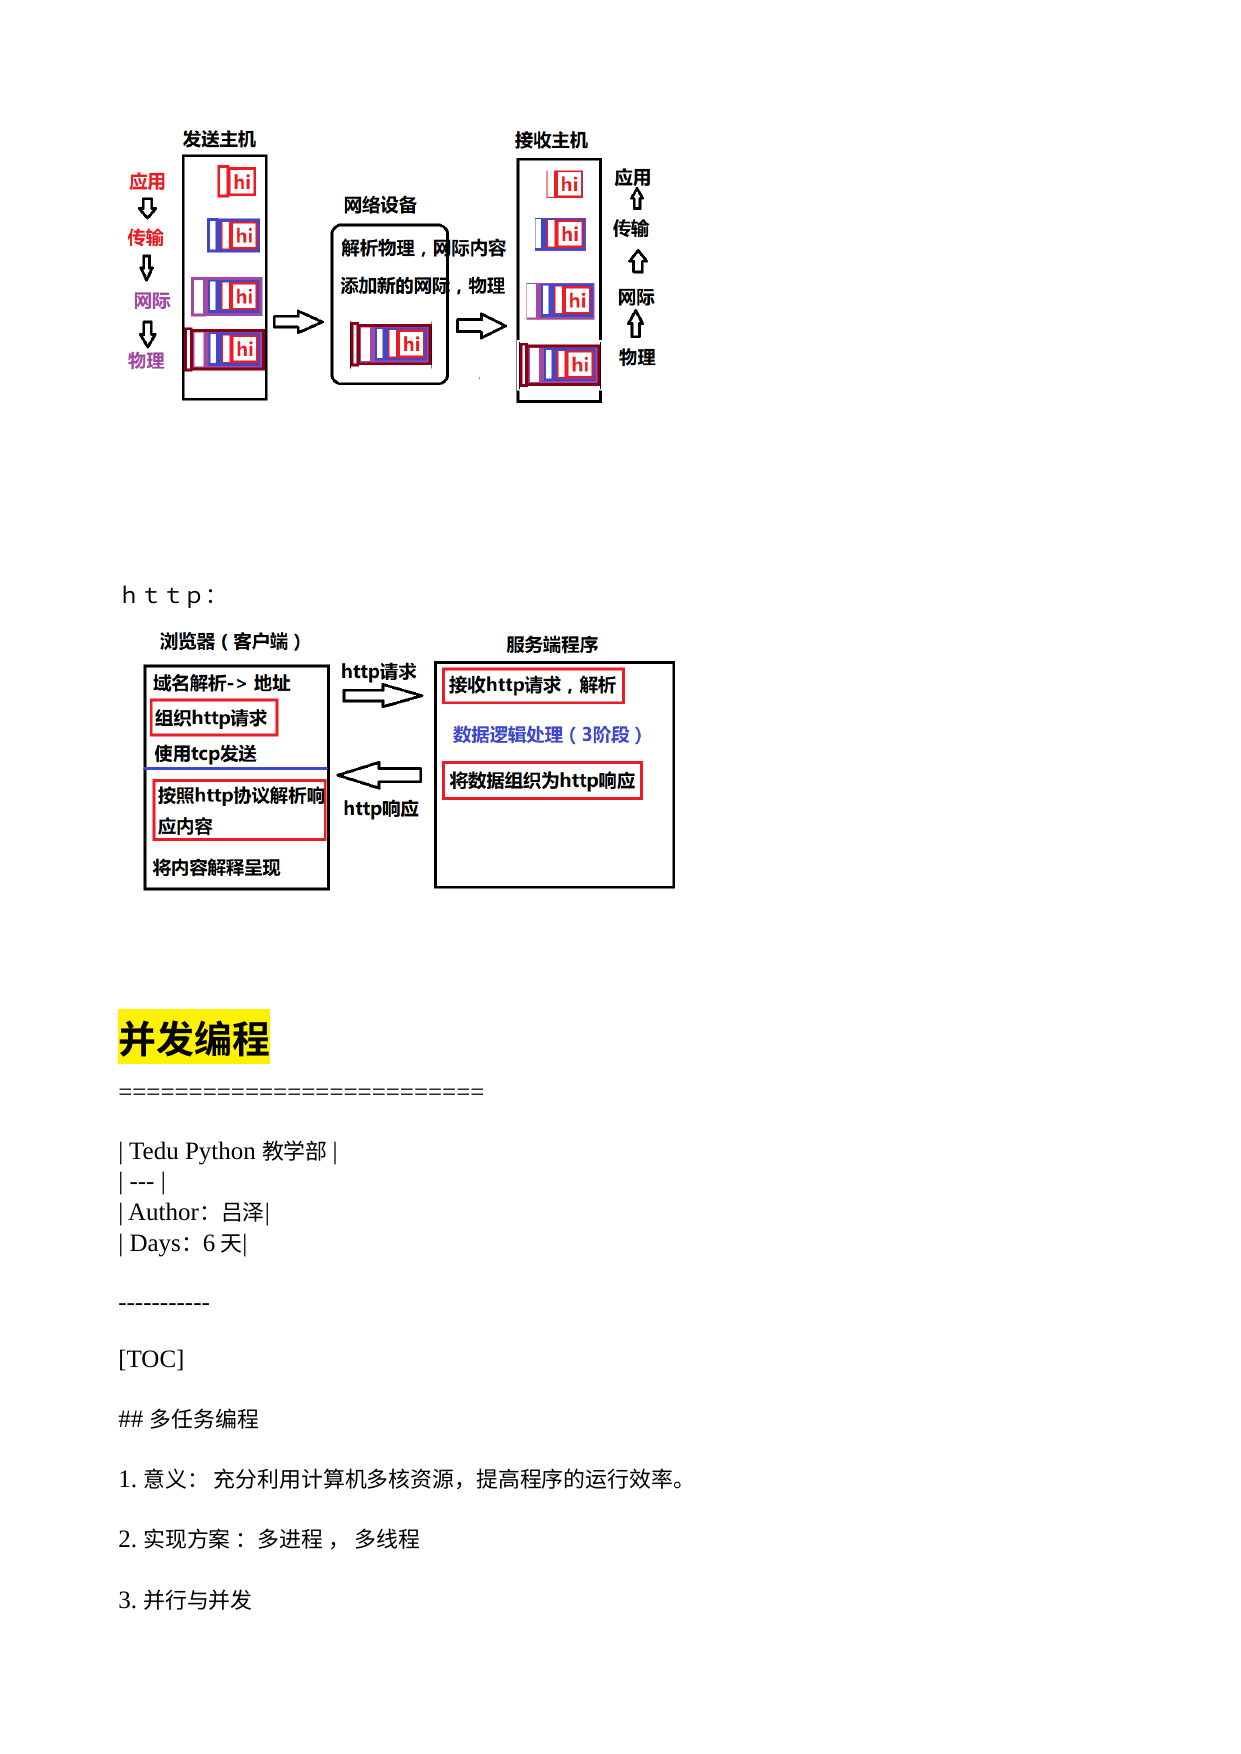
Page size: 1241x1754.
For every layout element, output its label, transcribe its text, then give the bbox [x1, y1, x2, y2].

text ｈｔｔｐ： [118, 578, 1122, 610]
text | --- | [118, 1166, 1122, 1194]
picture [118, 118, 1123, 464]
text | Author：吕泽| [118, 1194, 1122, 1226]
text 3. 并行与并发 [118, 1583, 1122, 1614]
picture [118, 610, 1123, 956]
text ## 多任务编程 [118, 1402, 1122, 1433]
subtitle 并发编程 [118, 1009, 1122, 1064]
text [TOC] [118, 1344, 1122, 1373]
text ========================== [118, 1077, 1122, 1105]
text ----------- [118, 1287, 1122, 1315]
text 2. 实现方案 ：多进程 ， 多线程 [118, 1522, 1122, 1554]
text | Tedu Python 教学部 | [118, 1134, 1122, 1166]
text 1. 意义： 充分利用计算机多核资源，提高程序的运行效率。 [118, 1462, 1122, 1494]
text | Days：6天| [118, 1226, 1122, 1258]
